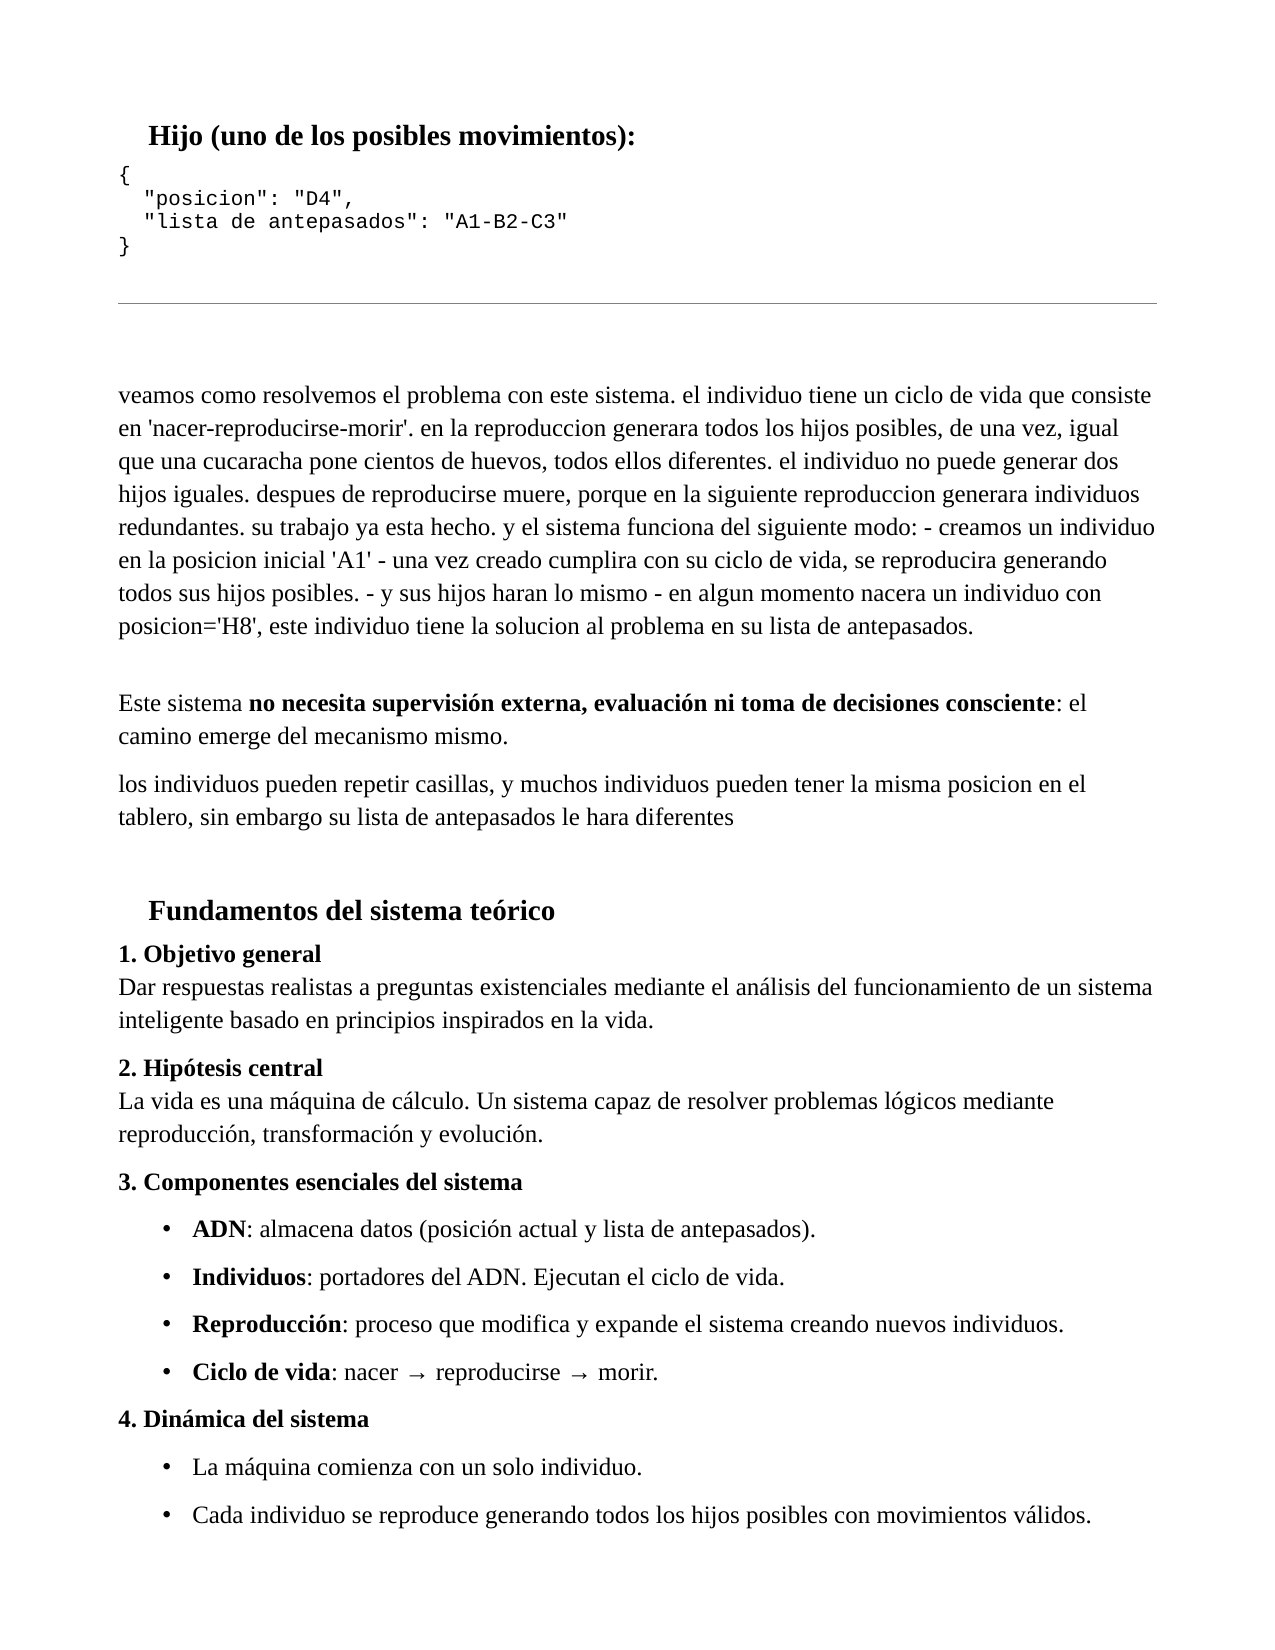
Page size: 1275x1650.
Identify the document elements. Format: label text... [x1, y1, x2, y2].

list Cada individuo se reproduce generando todos los hijos posibles con movimientos válidos. [162, 1500, 1157, 1528]
text Este sistema no necesita supervisión externa, evaluación ni toma de decisiones consciente: el camino emerge del mecanismo mismo. [118, 688, 1157, 750]
text "lista de antepasados": "A1-B2-C3" [118, 211, 1157, 235]
text 4. Dinámica del sistema [118, 1404, 1157, 1433]
list Reproducción: proceso que modifica y expande el sistema creando nuevos individuos. [162, 1309, 1157, 1338]
list Individuos: portadores del ADN. Ejecutan el ciclo de vida. [162, 1262, 1157, 1291]
list ADN: almacena datos (posición actual y lista de antepasados). [162, 1214, 1157, 1243]
subtitle 📘 Fundamentos del sistema teórico [118, 893, 1157, 927]
text "posicion": "D4", [118, 188, 1157, 211]
text } [118, 235, 1157, 259]
text 1. Objetivo general Dar respuestas realistas a preguntas existenciales mediante el análisis del funcionamiento de un sistema inteligente basado en principios inspirados en la vida. [118, 939, 1157, 1034]
subtitle 👶 Hijo (uno de los posibles movimientos): [118, 118, 1157, 152]
text veamos como resolvemos el problema con este sistema. el individuo tiene un ciclo de vida que consiste en 'nacer-reproducirse-morir'. en la reproduccion generara todos los hijos posibles, de una vez, igual que una cucaracha pone cientos de huevos, todos ellos diferentes. el individuo no puede generar dos hijos iguales. despues de reproducirse muere, porque en la siguiente reproduccion generara individuos redundantes. su trabajo ya esta hecho. y el sistema funciona del siguiente modo: - creamos un individuo en la posicion inicial 'A1' - una vez creado cumplira con su ciclo de vida, se reproducira generando todos sus hijos posibles. - y sus hijos haran lo mismo - en algun momento nacera un individuo con posicion='H8', este individuo tiene la solucion al problema en su lista de antepasados. [118, 380, 1157, 640]
text { [118, 164, 1157, 188]
text 2. Hipótesis central La vida es una máquina de cálculo. Un sistema capaz de resolver problemas lógicos mediante reproducción, transformación y evolución. [118, 1053, 1157, 1148]
list Ciclo de vida: nacer → reproducirse → morir. [162, 1357, 1157, 1386]
text 3. Componentes esenciales del sistema [118, 1167, 1157, 1195]
text los individuos pueden repetir casillas, y muchos individuos pueden tener la misma posicion en el tablero, sin embargo su lista de antepasados le hara diferentes [118, 769, 1157, 831]
list La máquina comienza con un solo individuo. [162, 1452, 1157, 1481]
